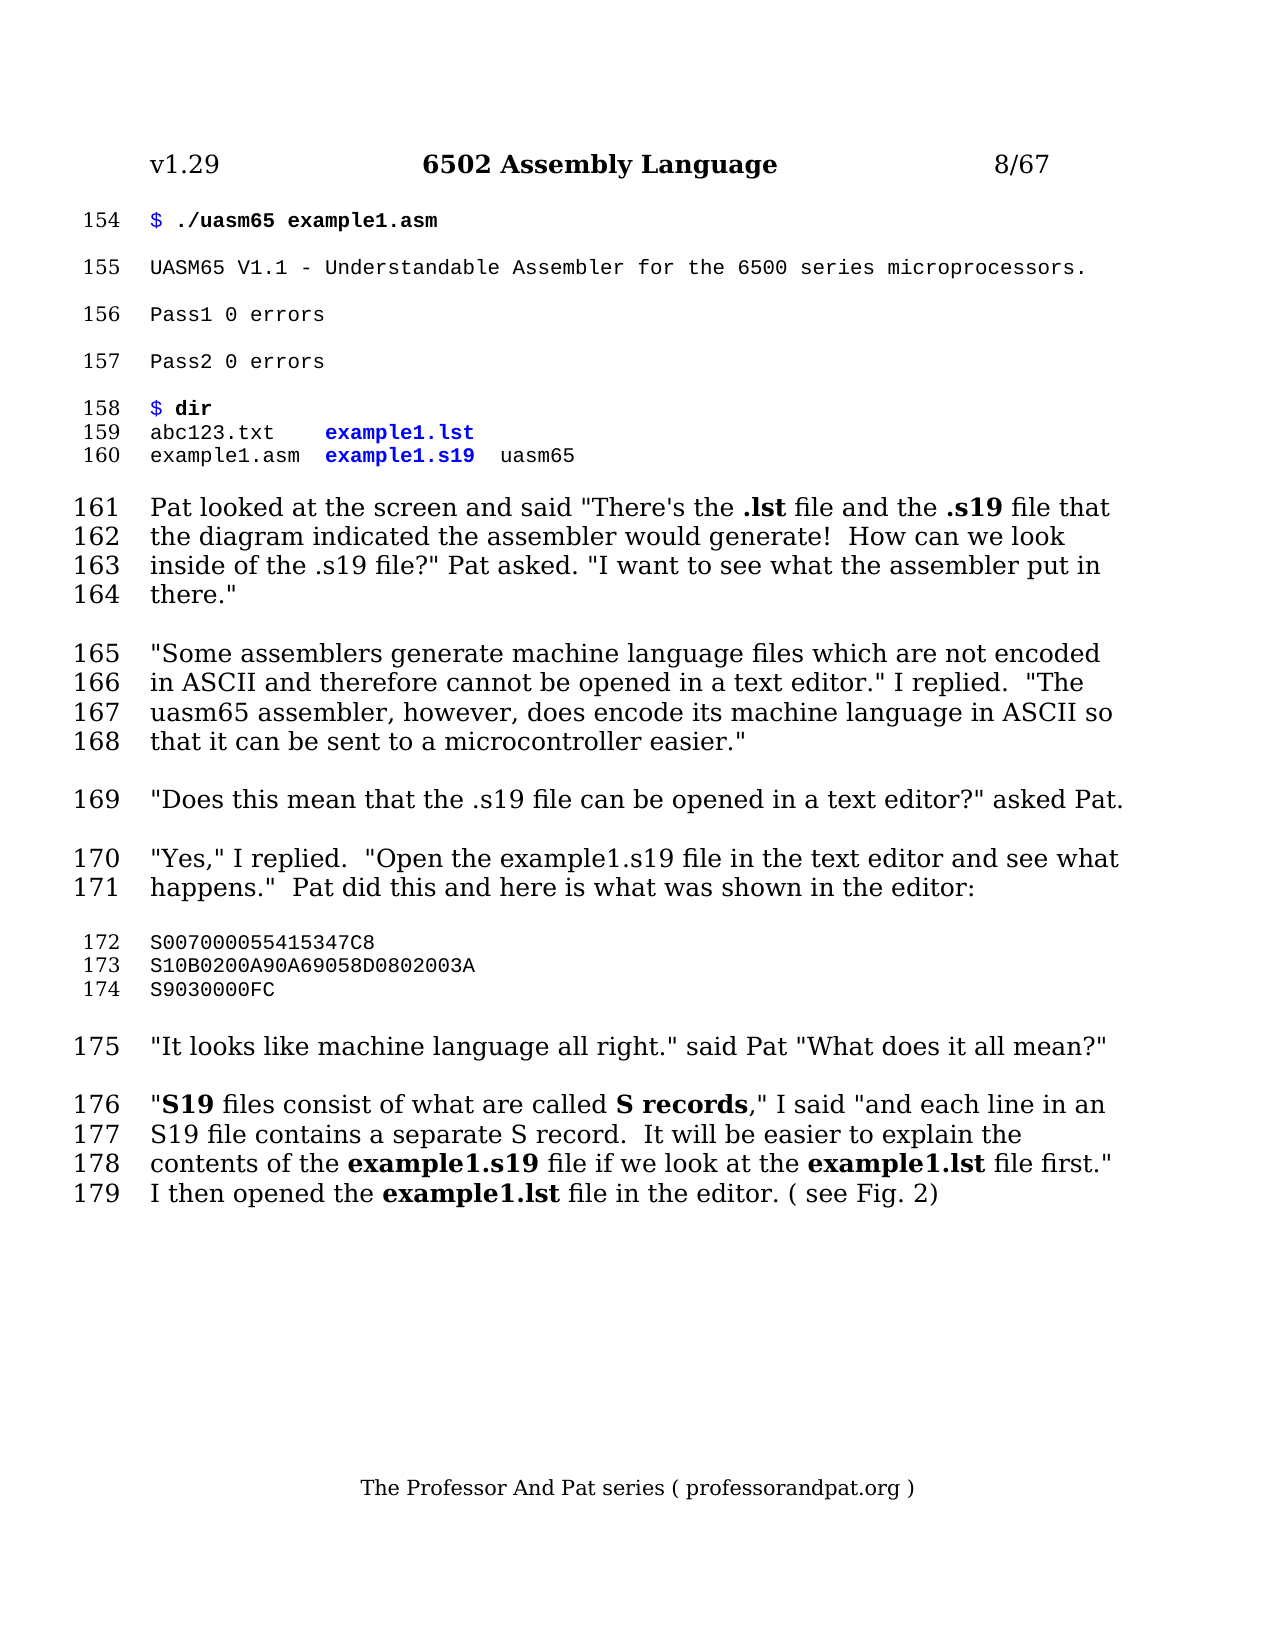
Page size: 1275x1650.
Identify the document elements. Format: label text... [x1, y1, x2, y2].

text abc123.txt example1.lst [150, 422, 1125, 445]
text "Some assemblers generate machine language files which are not encoded in ASCII and therefore cannot be opened in a text editor." I replied. "The uasm65 assembler, however, does encode its machine language in ASCII so that it can be sent to a microcontroller easier." [150, 639, 1125, 756]
text "It looks like machine language all right." said Pat "What does it all mean?" [150, 1032, 1125, 1061]
text S007000055415347C8 [150, 932, 1125, 955]
text Pass2 0 errors [150, 351, 1125, 375]
text example1.asm example1.s19 uasm65 [150, 445, 1125, 469]
text $ dir [150, 398, 1125, 422]
text Pass1 0 errors [150, 304, 1125, 328]
text Pat looked at the screen and said "There's the .lst file and the .s19 file that the diagram indicated the assembler would generate! How can we look inside of the .s19 file?" Pat asked. "I want to see what the assembler put in there." [150, 492, 1125, 610]
text UASM65 V1.1 - Understandable Assembler for the 6500 series microprocessors. [150, 257, 1125, 281]
text $ ./uasm65 example1.asm [150, 210, 1125, 233]
text "S19 files consist of what are called S records," I said "and each line in an S19 file contains a separate S record. It will be easier to explain the contents of the example1.s19 file if we look at the example1.lst file first." I then opened the example1.lst file in the editor. ( see Fig. 2) [150, 1090, 1125, 1208]
text "Does this mean that the .s19 file can be opened in a text editor?" asked Pat. [150, 786, 1125, 815]
text S10B0200A90A69058D0802003A [150, 955, 1125, 979]
text S9030000FC [150, 979, 1125, 1002]
text "Yes," I replied. "Open the example1.s19 file in the text editor and see what happens." Pat did this and here is what was shown in the editor: [150, 844, 1125, 903]
